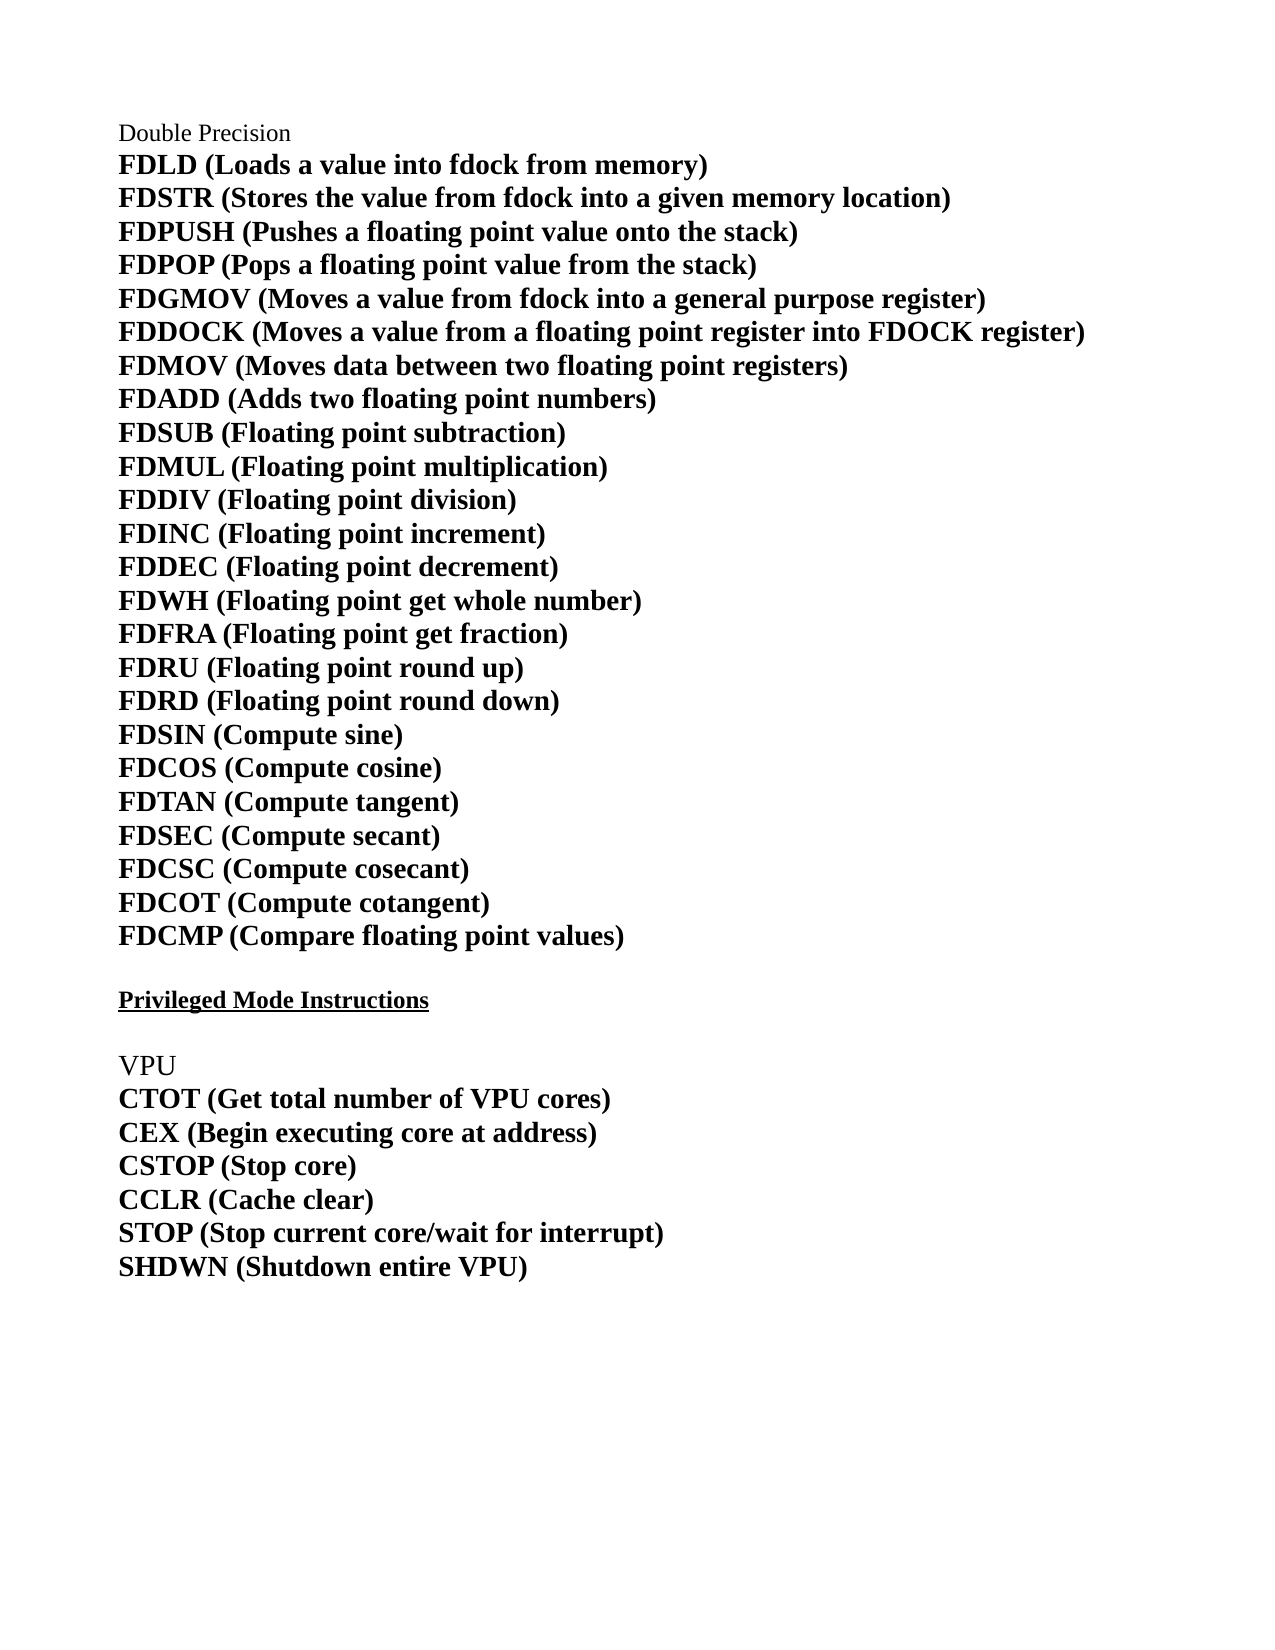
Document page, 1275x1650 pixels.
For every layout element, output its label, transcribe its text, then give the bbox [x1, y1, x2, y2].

text FDCOT (Compute cotangent) [118, 885, 1157, 918]
text FDPUSH (Pushes a floating point value onto the stack) [118, 214, 1157, 247]
text FDDEC (Floating point decrement) [118, 549, 1157, 583]
text CTOT (Get total number of VPU cores) [118, 1081, 1157, 1115]
text FDSEC (Compute secant) [118, 818, 1157, 851]
text FDSUB (Floating point subtraction) [118, 415, 1157, 449]
text CSTOP (Stop core) [118, 1148, 1157, 1182]
text FDCSC (Compute cosecant) [118, 851, 1157, 885]
text FDSTR (Stores the value from fdock into a given memory location) [118, 180, 1157, 214]
text FDPOP (Pops a floating point value from the stack) [118, 247, 1157, 281]
text FDTAN (Compute tangent) [118, 784, 1157, 818]
text STOP (Stop current core/wait for interrupt) [118, 1215, 1157, 1249]
text FDINC (Floating point increment) [118, 516, 1157, 549]
text FDLD (Loads a value into fdock from memory) [118, 147, 1157, 180]
text FDGMOV (Moves a value from fdock into a general purpose register) [118, 281, 1157, 314]
text FDFRA (Floating point get fraction) [118, 616, 1157, 650]
text FDCMP (Compare floating point values) [118, 918, 1157, 952]
text FDDOCK (Moves a value from a floating point register into FDOCK register) [118, 314, 1157, 348]
text FDWH (Floating point get whole number) [118, 583, 1157, 616]
text SHDWN (Shutdown entire VPU) [118, 1249, 1157, 1282]
text Double Precision [118, 118, 1157, 147]
text FDSIN (Compute sine) [118, 717, 1157, 751]
text FDRD (Floating point round down) [118, 683, 1157, 717]
text FDMUL (Floating point multiplication) [118, 449, 1157, 482]
text VPU [118, 1048, 1157, 1081]
text FDRU (Floating point round up) [118, 650, 1157, 683]
text FDADD (Adds two floating point numbers) [118, 382, 1157, 415]
text FDDIV (Floating point division) [118, 482, 1157, 516]
text FDCOS (Compute cosine) [118, 751, 1157, 784]
text CCLR (Cache clear) [118, 1182, 1157, 1215]
text CEX (Begin executing core at address) [118, 1115, 1157, 1148]
text Privileged Mode Instructions [118, 985, 1157, 1014]
text FDMOV (Moves data between two floating point registers) [118, 348, 1157, 382]
